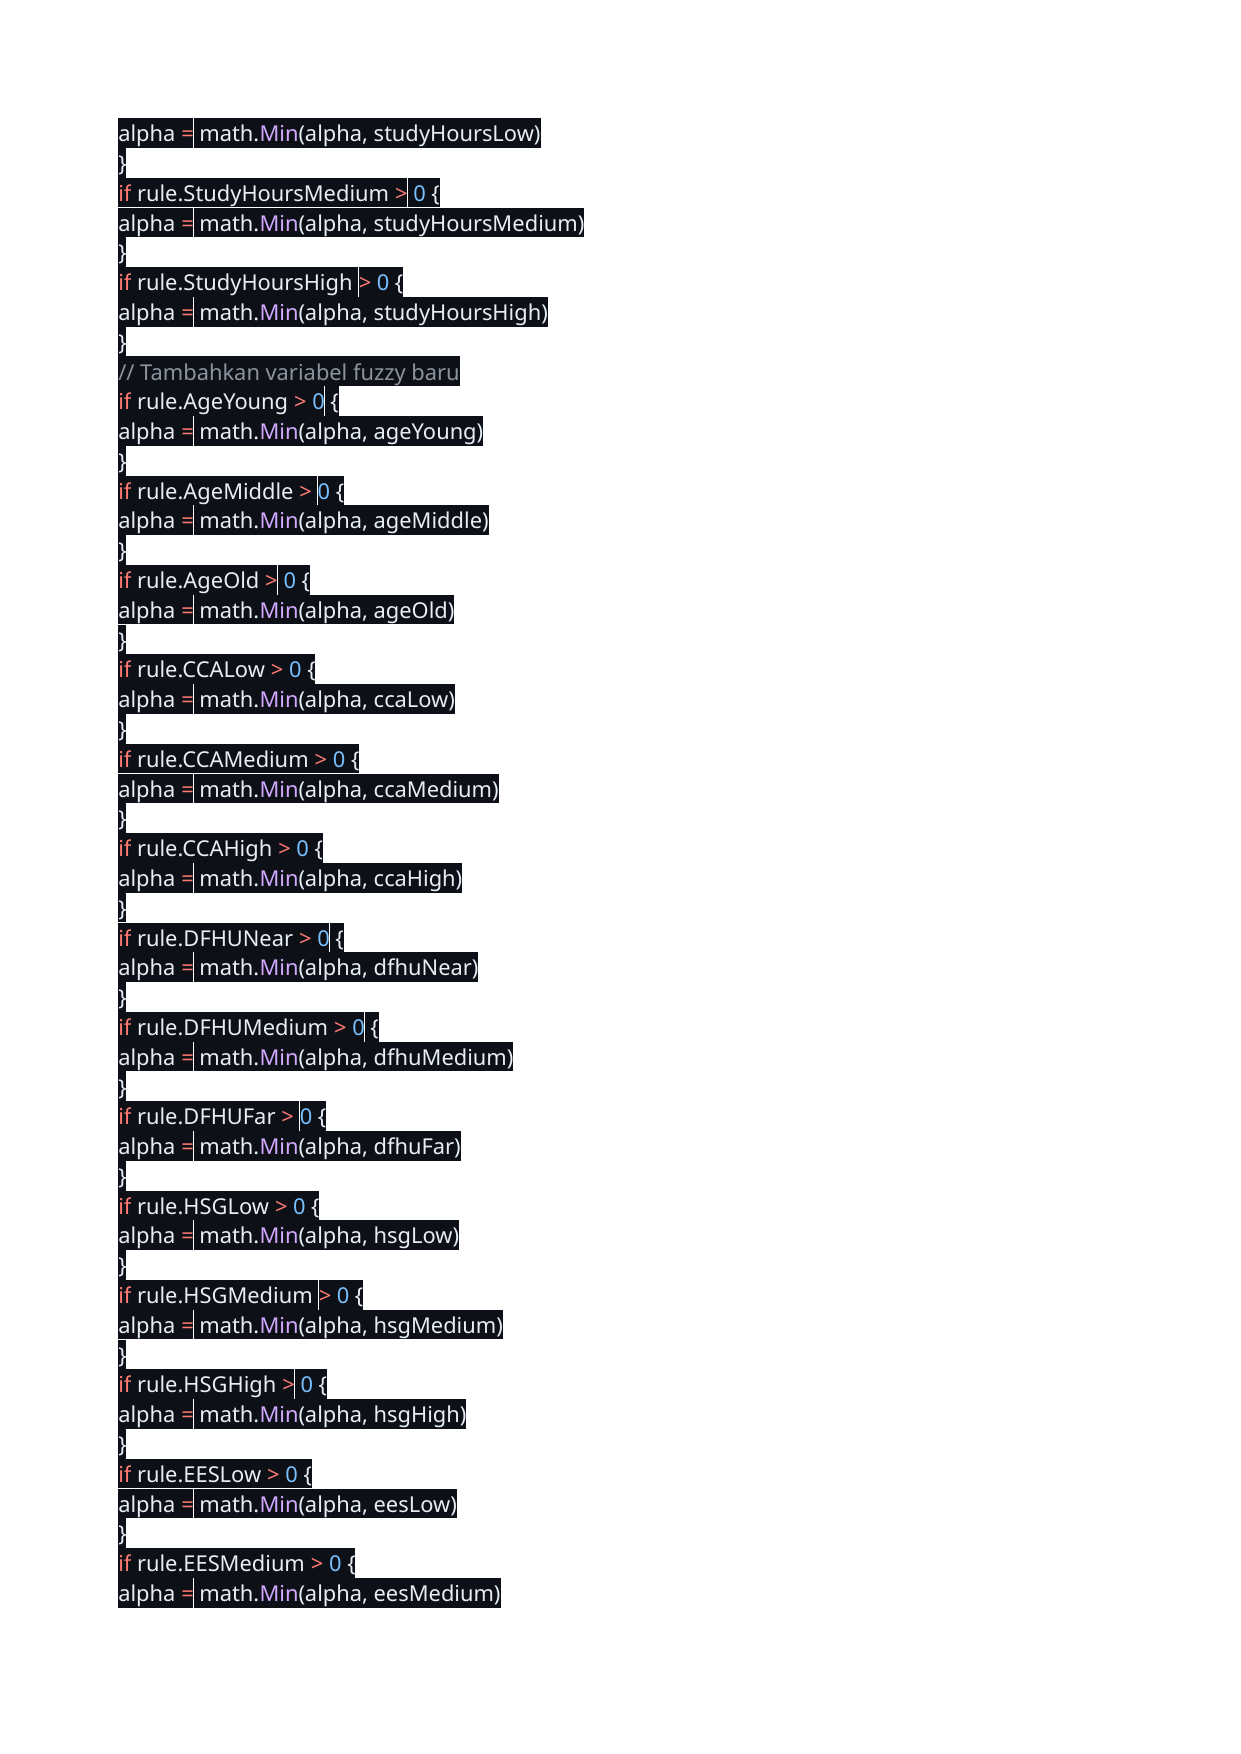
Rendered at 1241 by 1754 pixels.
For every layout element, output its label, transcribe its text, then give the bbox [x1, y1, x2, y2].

text if rule.CCAMedium > 0 { [118, 744, 1122, 773]
text if rule.StudyHoursMedium > 0 { [118, 178, 1122, 207]
text // Tambahkan variabel fuzzy baru [118, 356, 1122, 386]
text alpha = math.Min(alpha, ageOld) [118, 595, 1122, 624]
text } [118, 1250, 1122, 1280]
text if rule.DFHUMedium > 0 { [118, 1012, 1122, 1042]
text if rule.AgeYoung > 0 { [118, 386, 1122, 416]
text if rule.HSGMedium > 0 { [118, 1280, 1122, 1310]
text alpha = math.Min(alpha, ageMiddle) [118, 505, 1122, 535]
text alpha = math.Min(alpha, eesMedium) [118, 1578, 1122, 1608]
text if rule.DFHUNear > 0 { [118, 922, 1122, 952]
text alpha = math.Min(alpha, studyHoursMedium) [118, 207, 1122, 237]
text } [118, 1161, 1122, 1191]
text alpha = math.Min(alpha, hsgHigh) [118, 1399, 1122, 1429]
text alpha = math.Min(alpha, dfhuMedium) [118, 1042, 1122, 1071]
text alpha = math.Min(alpha, ccaHigh) [118, 863, 1122, 893]
text if rule.DFHUFar > 0 { [118, 1101, 1122, 1131]
text if rule.AgeOld > 0 { [118, 565, 1122, 595]
text if rule.HSGHigh > 0 { [118, 1369, 1122, 1399]
text alpha = math.Min(alpha, studyHoursLow) [118, 118, 1122, 148]
text alpha = math.Min(alpha, ccaLow) [118, 684, 1122, 714]
text alpha = math.Min(alpha, eesLow) [118, 1488, 1122, 1518]
text } [118, 893, 1122, 922]
text if rule.EESLow > 0 { [118, 1459, 1122, 1488]
text alpha = math.Min(alpha, studyHoursHigh) [118, 297, 1122, 327]
text if rule.StudyHoursHigh > 0 { [118, 267, 1122, 297]
text if rule.CCALow > 0 { [118, 654, 1122, 684]
text alpha = math.Min(alpha, dfhuFar) [118, 1131, 1122, 1161]
text } [118, 535, 1122, 565]
text } [118, 1429, 1122, 1459]
text } [118, 714, 1122, 744]
text alpha = math.Min(alpha, ageYoung) [118, 416, 1122, 446]
text } [118, 803, 1122, 833]
text alpha = math.Min(alpha, ccaMedium) [118, 773, 1122, 803]
text } [118, 237, 1122, 267]
text if rule.HSGLow > 0 { [118, 1191, 1122, 1220]
text } [118, 624, 1122, 654]
text } [118, 982, 1122, 1012]
text if rule.AgeMiddle > 0 { [118, 476, 1122, 505]
text if rule.EESMedium > 0 { [118, 1548, 1122, 1578]
text alpha = math.Min(alpha, dfhuNear) [118, 952, 1122, 982]
text if rule.CCAHigh > 0 { [118, 833, 1122, 863]
text } [118, 327, 1122, 356]
text } [118, 1339, 1122, 1369]
text alpha = math.Min(alpha, hsgLow) [118, 1220, 1122, 1250]
text } [118, 1518, 1122, 1548]
text alpha = math.Min(alpha, hsgMedium) [118, 1310, 1122, 1339]
text } [118, 1071, 1122, 1101]
text } [118, 148, 1122, 178]
text } [118, 446, 1122, 476]
